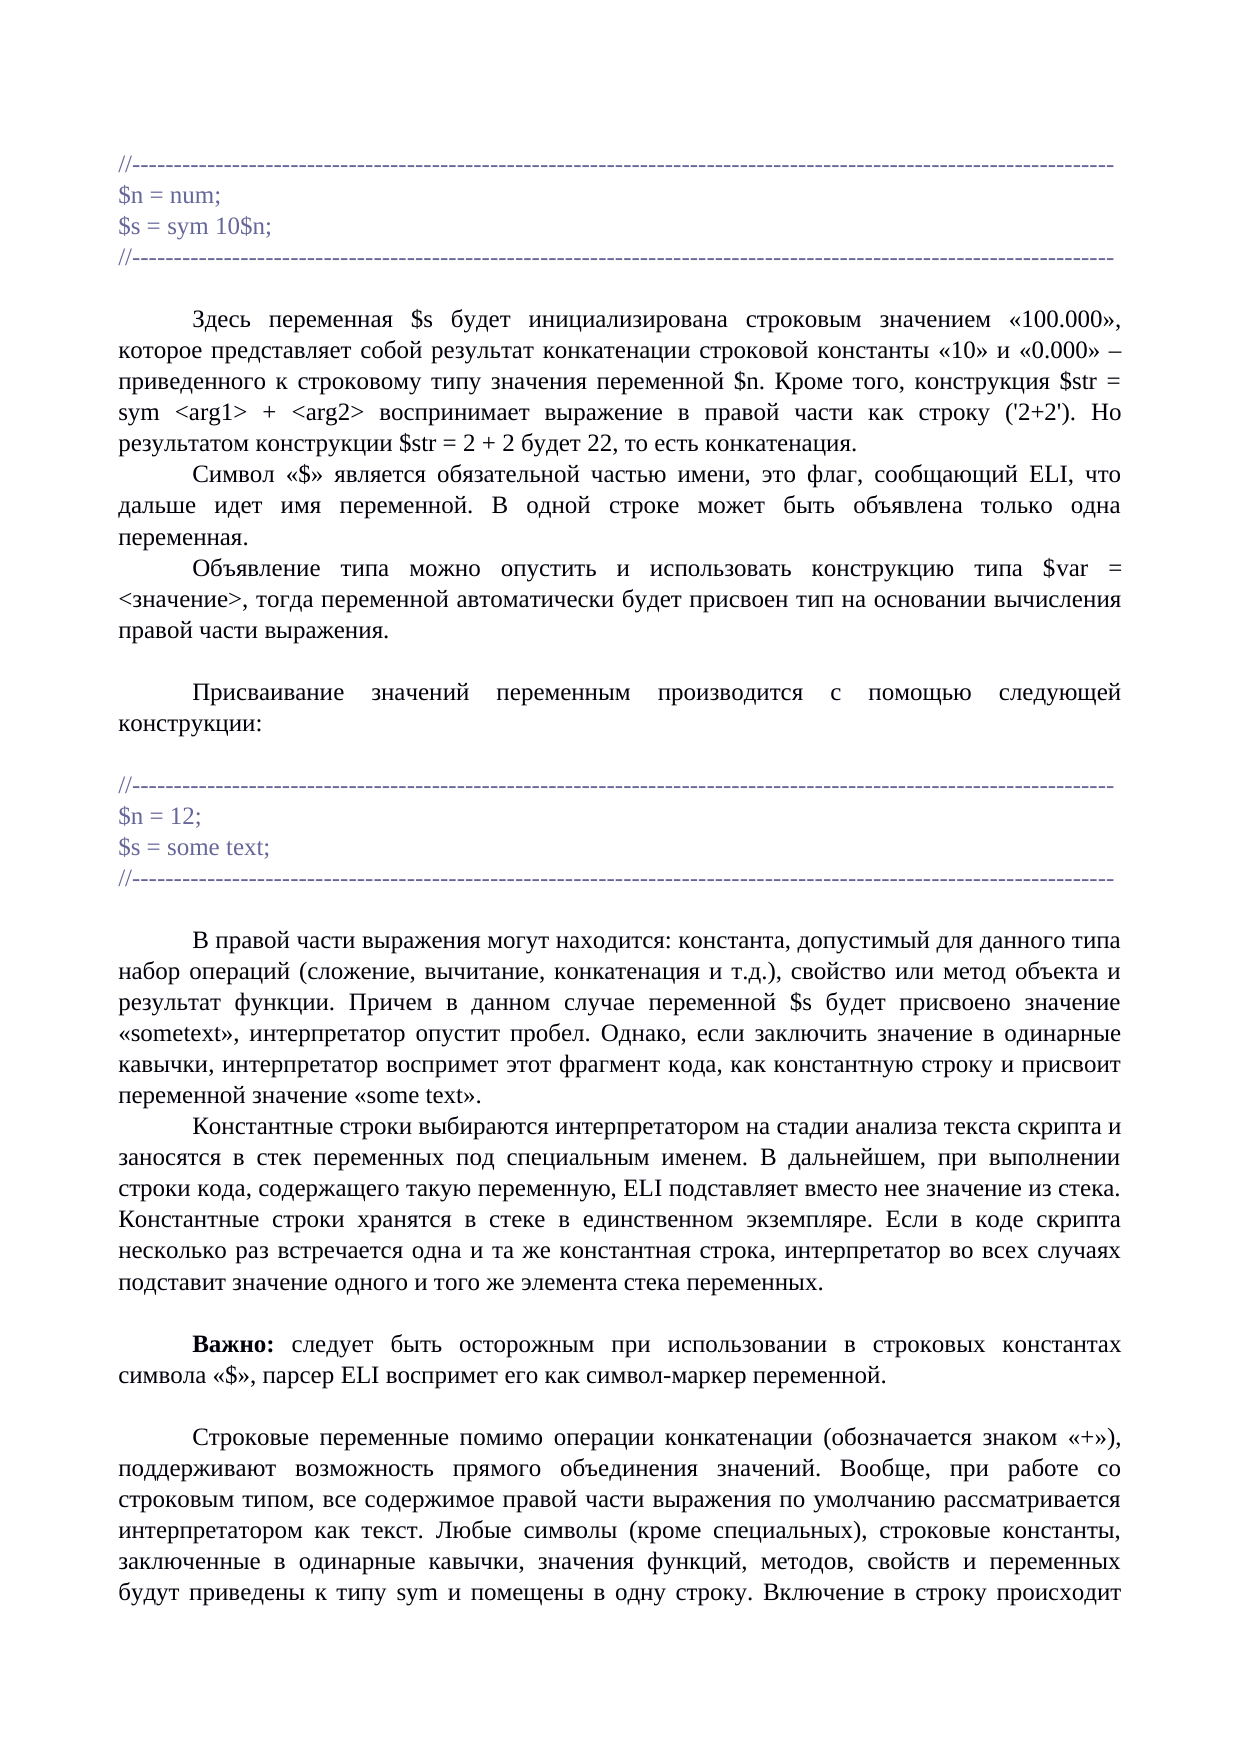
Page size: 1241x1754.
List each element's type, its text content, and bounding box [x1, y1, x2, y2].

text Объявление типа можно опустить и использовать конструкцию типа $var = <значение>, тогда переменной автоматически будет присвоен тип на основании вычисления правой части выражения. [118, 553, 1122, 643]
text //---------------------------------------------------------------------------------------------------------------------- [118, 863, 1122, 892]
text Строковые переменные помимо операции конкатенации (обозначается знаком «+»), поддерживают возможность прямого объединения значений. Вообще, при работе со строковым типом, все содержимое правой части выражения по умолчанию рассматривается интерпретатором как текст. Любые символы (кроме специальных), строковые константы, заключенные в одинарные кавычки, значения функций, методов, свойств и переменных будут приведены к типу sym и помещены в одну строку. Включение в строку происходит [118, 1422, 1122, 1606]
text //---------------------------------------------------------------------------------------------------------------------- [118, 149, 1122, 178]
text //---------------------------------------------------------------------------------------------------------------------- [118, 770, 1122, 799]
text $n = num; [118, 180, 1122, 209]
text $s = sym 10$n; [118, 211, 1122, 240]
text Символ «$» является обязательной частью имени, это флаг, сообщающий ELI, что дальше идет имя переменной. В одной строке может быть объявлена только одна переменная. [118, 459, 1122, 550]
text //---------------------------------------------------------------------------------------------------------------------- [118, 242, 1122, 271]
text Присваивание значений переменным производится с помощью следующей конструкции: [118, 677, 1122, 737]
text $s = some text; [118, 832, 1122, 861]
text Константные строки выбираются интерпретатором на стадии анализа текста скрипта и заносятся в стек переменных под специальным именем. В дальнейшем, при выполнении строки кода, содержащего такую переменную, ELI подставляет вместо нее значение из стека. Константные строки хранятся в стеке в единственном экземпляре. Если в коде скрипта несколько раз встречается одна и та же константная строка, интерпретатор во всех случаях подставит значение одного и того же элемента стека переменных. [118, 1111, 1122, 1295]
text Здесь переменная $s будет инициализирована строковым значением «100.000», которое представляет собой результат конкатенации строковой константы «10» и «0.000» – приведенного к строковому типу значения переменной $n. Кроме того, конструкция $str = sym <arg1> + <arg2> воспринимает выражение в правой части как строку ('2+2'). Но результатом конструкции $str = 2 + 2 будет 22, то есть конкатенация. [118, 304, 1122, 457]
text В правой части выражения могут находится: константа, допустимый для данного типа набор операций (сложение, вычитание, конкатенация и т.д.), свойство или метод объекта и результат функции. Причем в данном случае переменной $s будет присвоено значение «sometext», интерпретатор опустит пробел. Однако, если заключить значение в одинарные кавычки, интерпретатор воспримет этот фрагмент кода, как константную строку и присвоит переменной значение «some text». [118, 925, 1122, 1109]
text Важно: следует быть осторожным при использовании в строковых константах символа «$», парсер ELI воспримет его как символ-маркер переменной. [118, 1329, 1122, 1388]
text $n = 12; [118, 801, 1122, 830]
